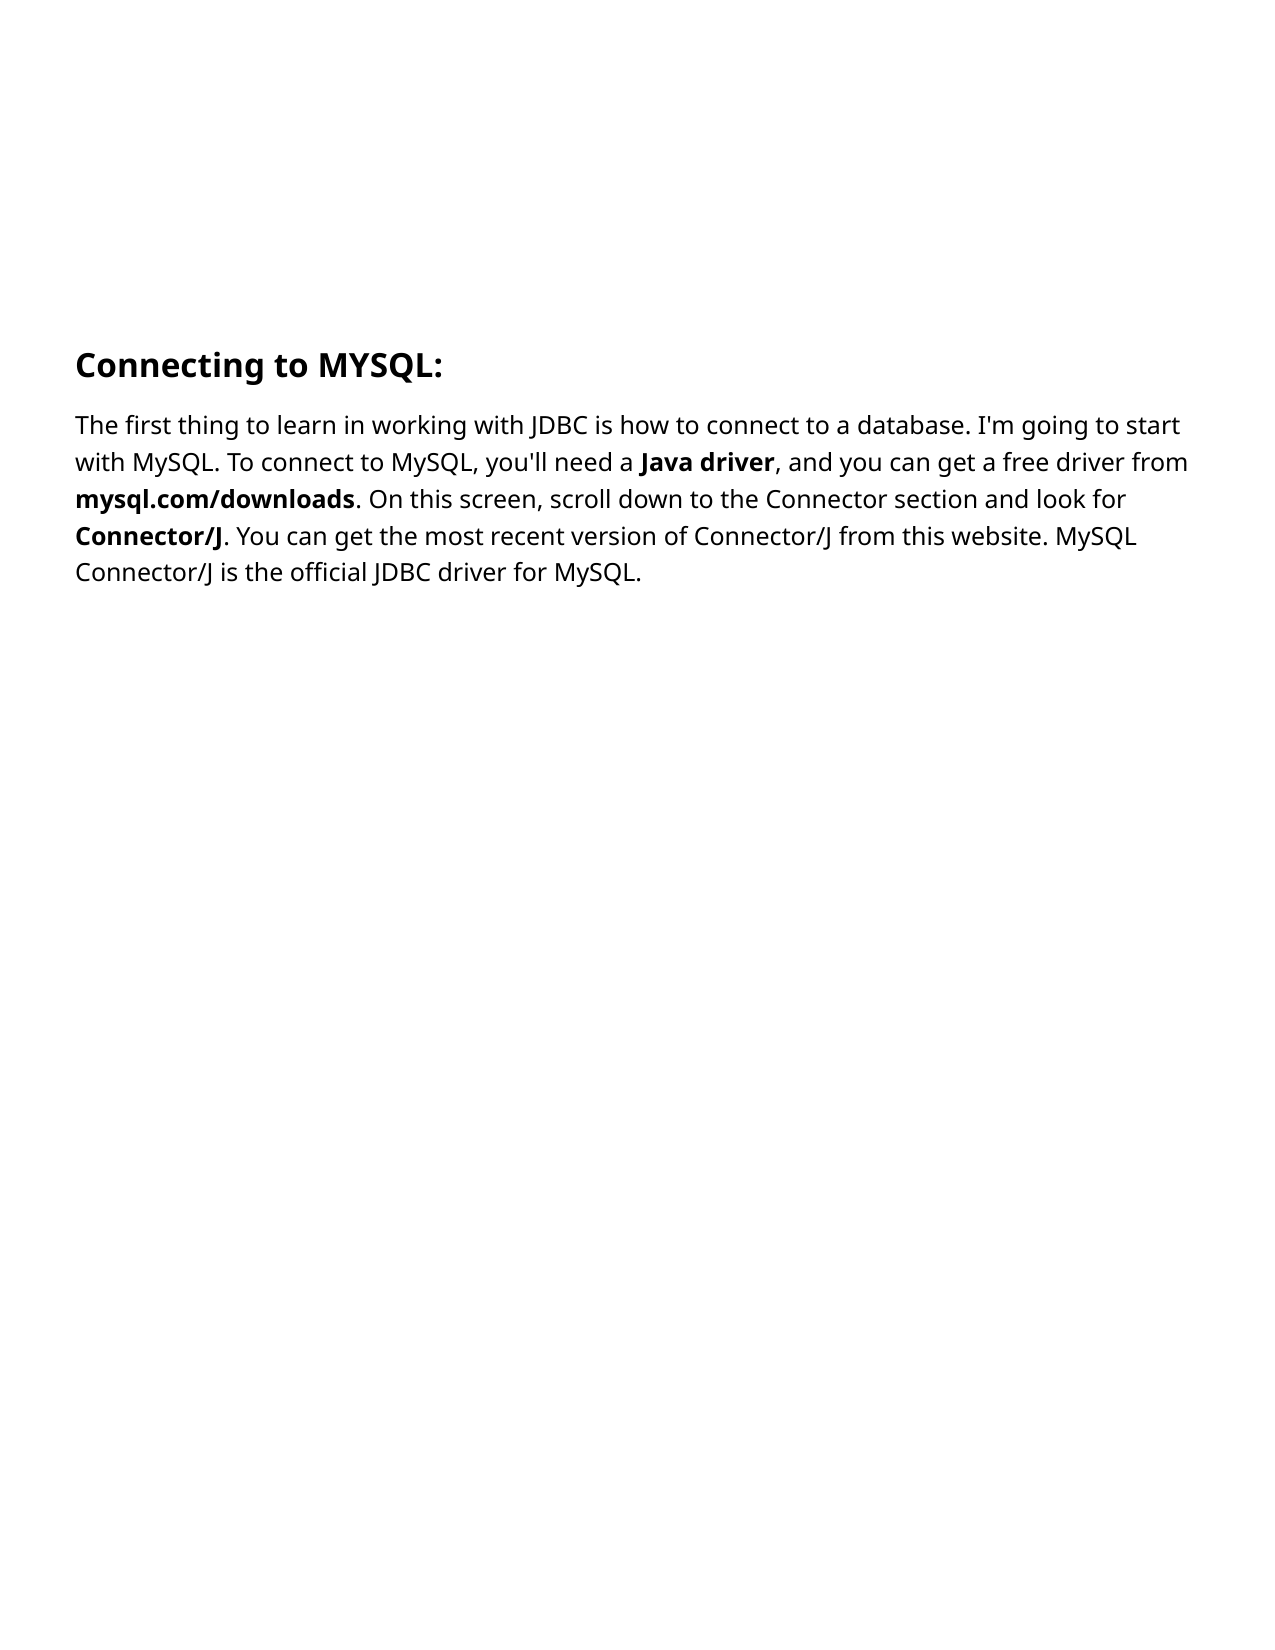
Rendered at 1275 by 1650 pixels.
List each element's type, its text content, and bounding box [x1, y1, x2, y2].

text Connecting to MYSQL: [75, 342, 1200, 388]
text The first thing to learn in working with JDBC is how to connect to a database. I'm going to start with MySQL. To connect to MySQL, you'll need a Java driver, and you can get a free driver from mysql.com/downloads. On this screen, scroll down to the Connector section and look for Connector/J. You can get the most recent version of Connector/J from this website. MySQL Connector/J is the official JDBC driver for MySQL. [75, 408, 1200, 589]
